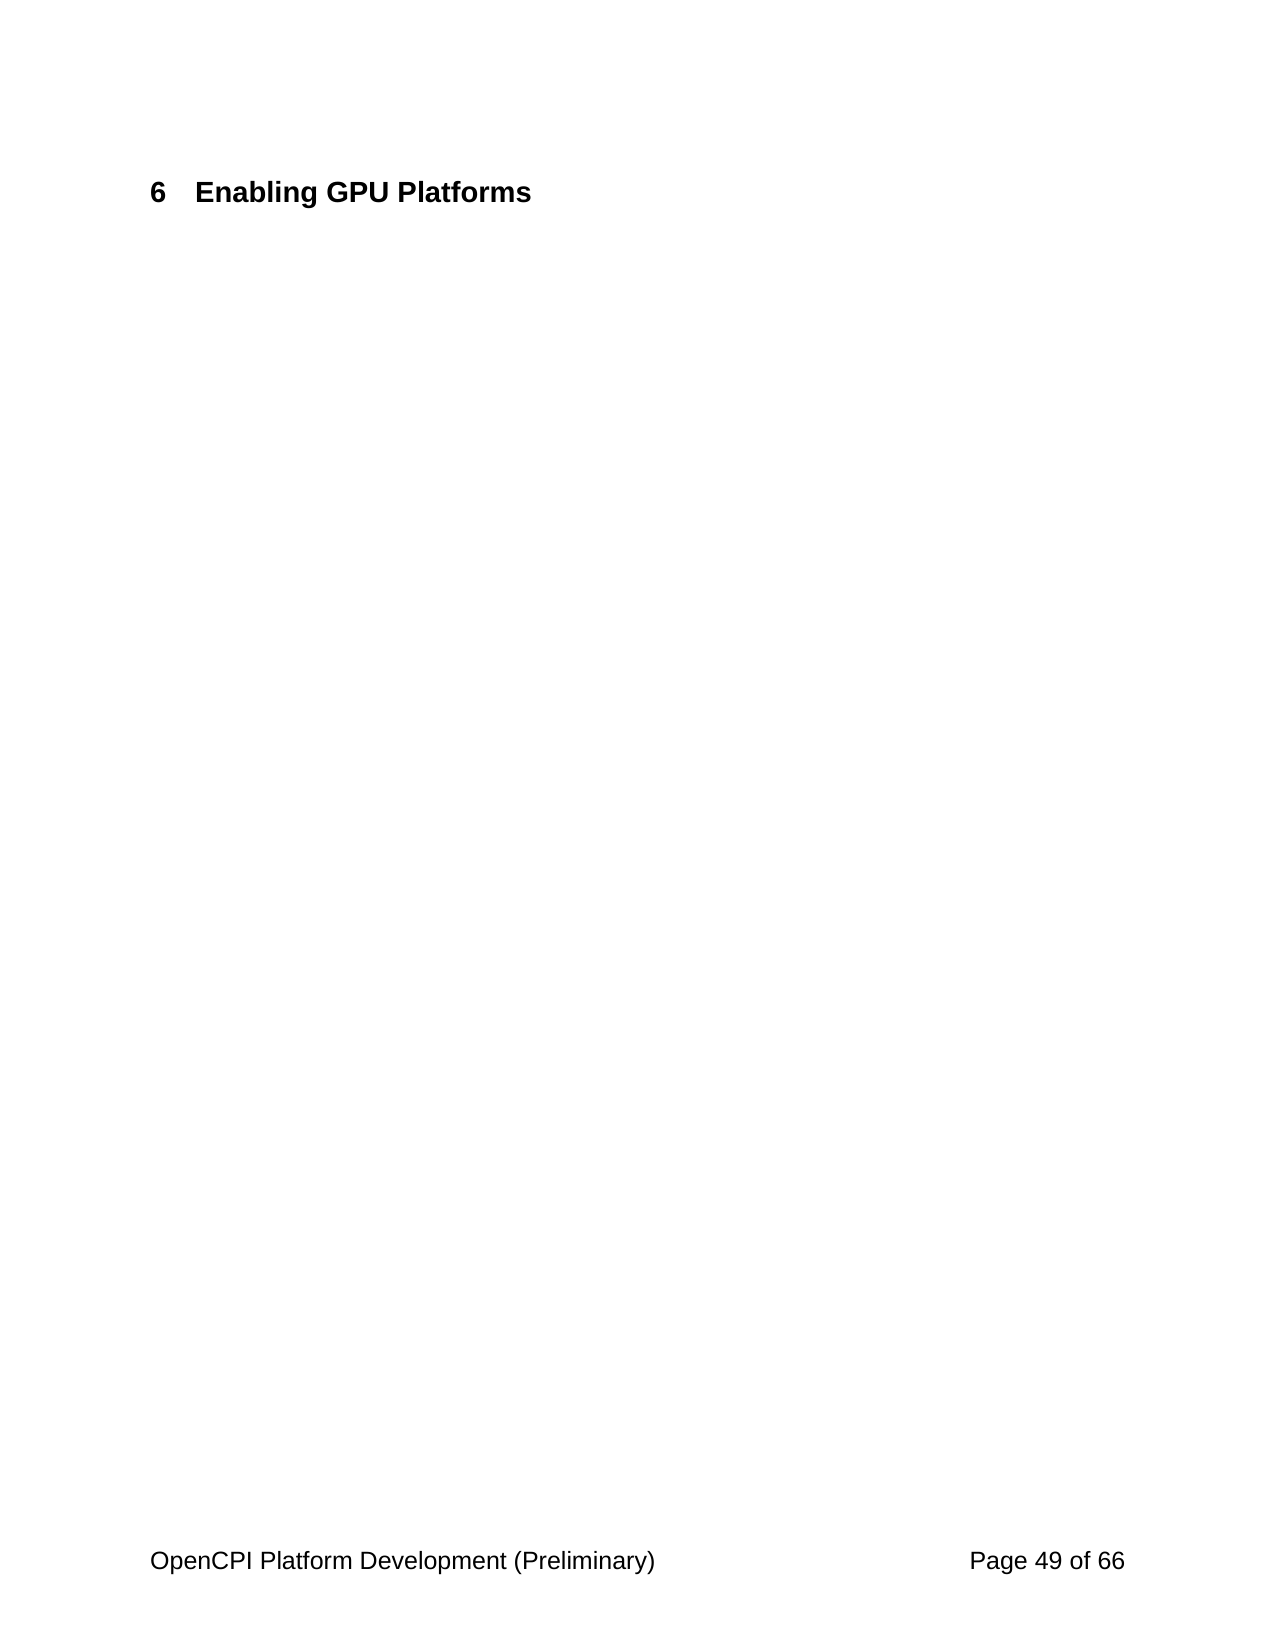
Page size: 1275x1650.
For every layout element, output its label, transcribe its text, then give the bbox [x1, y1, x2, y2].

subtitle Enabling GPU Platforms [150, 175, 1125, 208]
